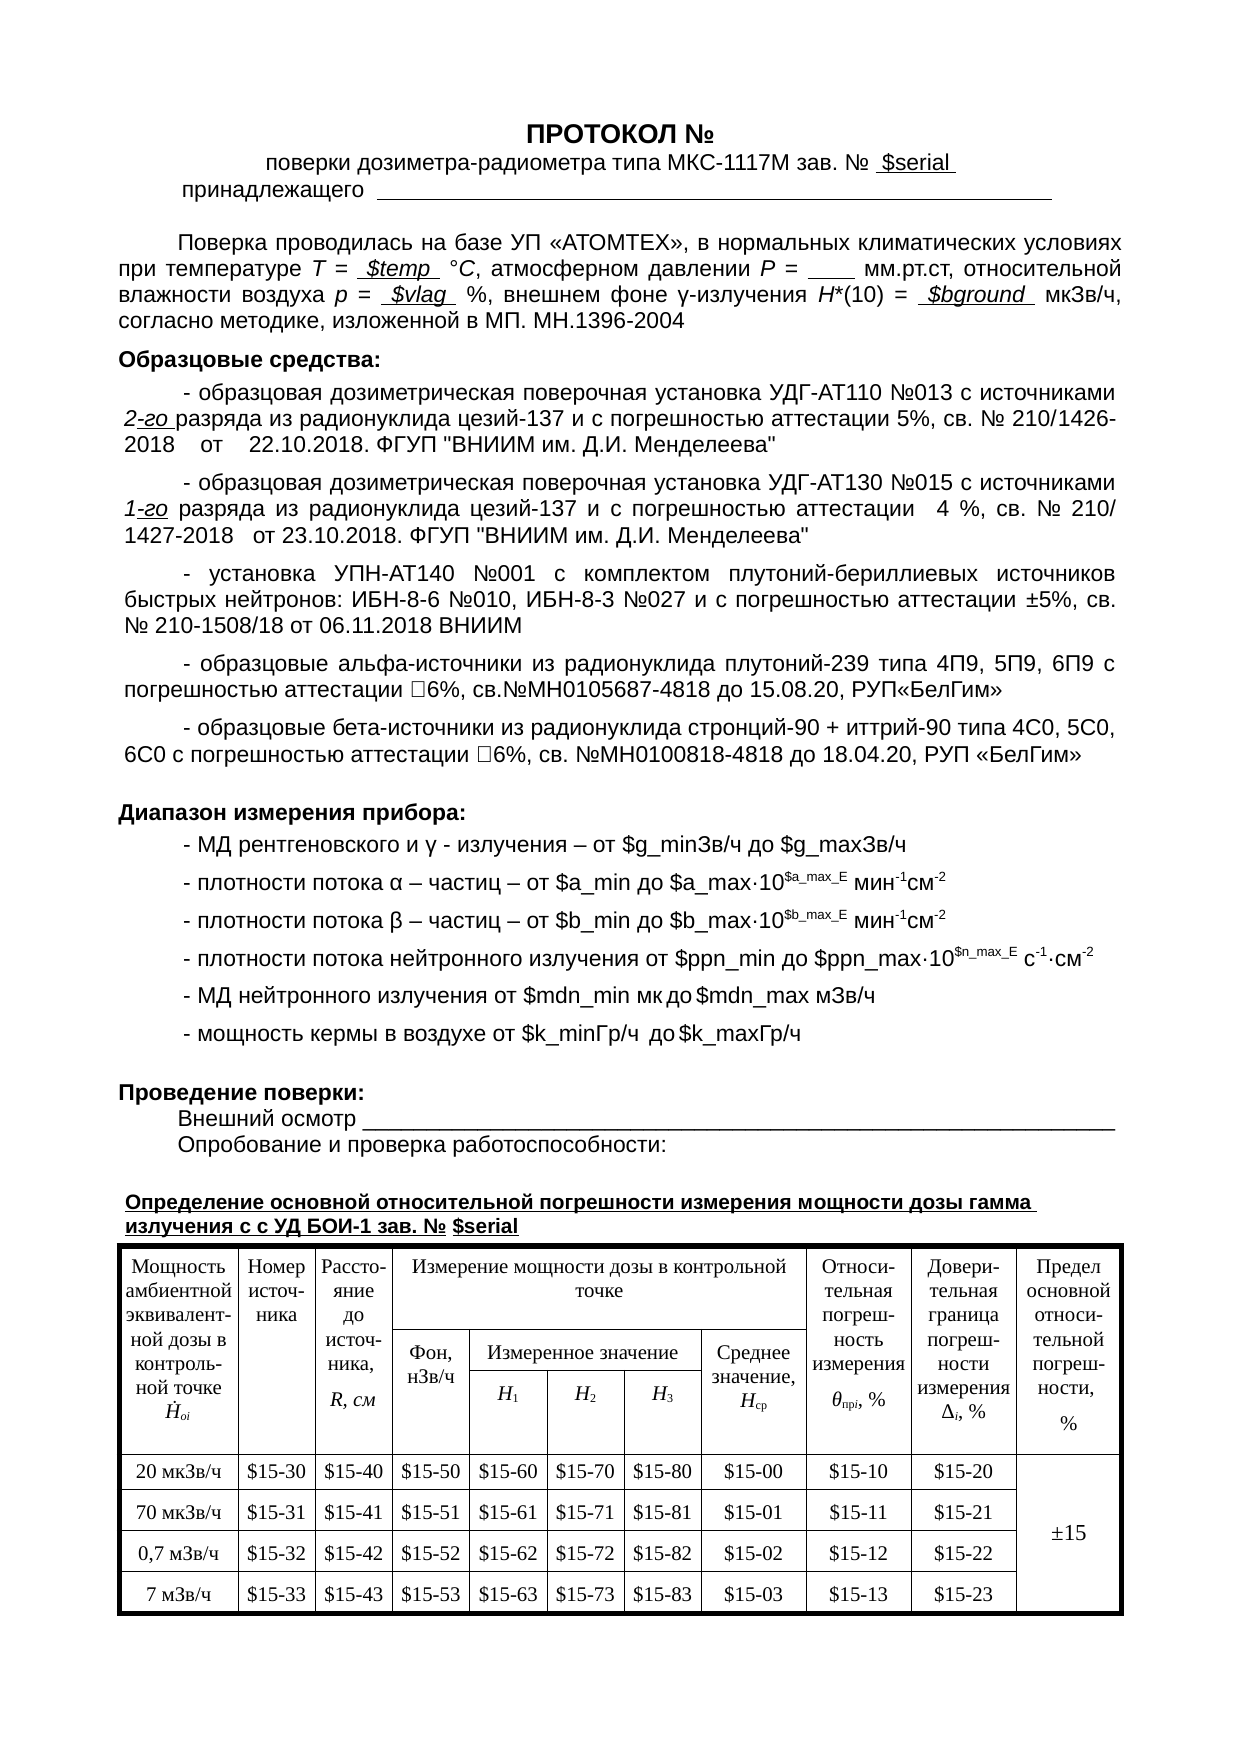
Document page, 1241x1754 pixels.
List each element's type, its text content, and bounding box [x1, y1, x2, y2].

table_cell $15-62 [470, 1531, 547, 1571]
table_cell $15-43 [316, 1572, 392, 1611]
table_cell $15-53 [393, 1572, 469, 1611]
table_cell Относи-тельная погреш-ность измерения θпрi, % [807, 1249, 911, 1453]
table_cell $15-82 [625, 1531, 701, 1571]
table_cell $15-23 [912, 1572, 1016, 1611]
table_header - мощность кермы в воздухе от $k_minГр/ч до $k_maxГр/ч [118, 1014, 1122, 1052]
table_cell $15-22 [912, 1531, 1016, 1571]
table_cell $15-21 [912, 1490, 1016, 1530]
table_cell Среднее значение, Hср [702, 1330, 806, 1453]
table_cell Рассто-яние до источ-ника, R, см [316, 1249, 392, 1453]
table_cell $15-11 [807, 1490, 911, 1530]
text Диапазон измерения прибора: [118, 799, 1149, 825]
table_cell $15-70 [548, 1455, 624, 1489]
table_cell $15-60 [470, 1455, 547, 1489]
table_cell $15-72 [548, 1531, 624, 1571]
text ПРОТОКОЛ № [118, 118, 1122, 149]
table_cell Мощность амбиентной эквивалент-ной дозы в контроль-ной точке Ḣoi [122, 1249, 238, 1453]
table_cell $15-02 [702, 1531, 806, 1571]
table_cell H1 [470, 1371, 547, 1453]
text поверки дозиметра-радиометра типа МКС-1117М зав. № $serial . [118, 149, 1122, 176]
table_cell $15-63 [470, 1572, 547, 1611]
table_cell $15-42 [316, 1531, 392, 1571]
table_cell $15-03 [702, 1572, 806, 1611]
table_header - плотности потока β – частиц – от $b_min до $b_max·10$b_max_E мин-1см-2 [118, 901, 1122, 939]
table_header - плотности потока α – частиц – от $a_min до $a_max·10$a_max_E мин-1см-2 [118, 863, 1122, 901]
table_header - образцовые бета-источники из радионуклида стронций-90 + иттрий-90 типа 4С0, 5С0, 6С0 с погрешностью аттестации 6%, св. №МН0100818-4818 до 18.04.20, РУП «БелГим» [118, 709, 1122, 773]
table_header Определение основной относительной погрешности измерения мощности дозы гамма излучения с с УД БОИ-1 зав. № $serial [119, 1184, 1121, 1243]
table_cell $15-51 [393, 1490, 469, 1530]
table_cell Номер источ-ника [239, 1249, 315, 1453]
text Опробование и проверка работоспособности: [118, 1131, 1122, 1158]
table_cell H3 [625, 1371, 701, 1453]
table_cell ±15 [1017, 1455, 1119, 1611]
table_cell Измерение мощности дозы в контрольной точке [393, 1249, 806, 1329]
table_cell 0,7 мЗв/ч [122, 1531, 238, 1571]
table_cell $15-71 [548, 1490, 624, 1530]
text принадлежащего . . [118, 176, 1122, 202]
text Внешний осмотр ___________________________________________________________ [118, 1105, 1122, 1131]
table_header - образцовая дозиметрическая поверочная установка УДГ-АТ110 №013 с источниками 2-го разряда из радионуклида цезий-137 и с погрешностью аттестации 5%, св. № 210/1426-2018 от 22.10.2018. ФГУП "ВНИИМ им. Д.И. Менделеева" [118, 373, 1122, 463]
table_header - МД нейтронного излучения от $mdn_min мк до $mdn_max мЗв/ч [118, 977, 1122, 1014]
table_cell $15-30 [239, 1455, 315, 1489]
table_cell $15-13 [807, 1572, 911, 1611]
table_cell $15-31 [239, 1490, 315, 1530]
table_cell $15-20 [912, 1455, 1016, 1489]
table_cell $15-41 [316, 1490, 392, 1530]
table_cell $15-50 [393, 1455, 469, 1489]
text Проведение поверки: [118, 1078, 1122, 1105]
table_cell $15-10 [807, 1455, 911, 1489]
table_header - образцовая дозиметрическая поверочная установка УДГ-АТ130 №015 с источниками 1-го разряда из радионуклида цезий-137 и с погрешностью аттестации 4 %, св. № 210/ 1427-2018 от 23.10.2018. ФГУП "ВНИИМ им. Д.И. Менделеева" [118, 463, 1122, 554]
table_header - МД рентгеновского и γ - излучения – от $g_minЗв/ч до $g_maxЗв/ч [118, 825, 1122, 863]
table_cell Предел основной относи-тельной погреш-ности, % [1017, 1249, 1119, 1453]
table_cell $15-40 [316, 1455, 392, 1489]
table_cell $15-80 [625, 1455, 701, 1489]
table_cell $15-12 [807, 1531, 911, 1571]
table_cell $15-73 [548, 1572, 624, 1611]
table_cell $15-83 [625, 1572, 701, 1611]
table_cell 7 мЗв/ч [122, 1572, 238, 1611]
table_cell Фон, нЗв/ч [393, 1330, 469, 1453]
table_cell $15-01 [702, 1490, 806, 1530]
table_cell Измеренное значение [470, 1330, 701, 1370]
text Образцовые средства: [118, 346, 1122, 373]
table_cell $15-61 [470, 1490, 547, 1530]
table_cell $15-00 [702, 1455, 806, 1489]
table_header - плотности потока нейтронного излучения от $ppn_min до $ppn_max·10$n_max_E с-1·см-2 [118, 939, 1122, 977]
table_cell $15-52 [393, 1531, 469, 1571]
table_header - образцовые альфа-источники из радионуклида плутоний-239 типа 4П9, 5П9, 6П9 с погрешностью аттестации 6%, св.№МН0105687-4818 до 15.08.20, РУП«БелГим» [118, 644, 1122, 708]
table_cell 20 мкЗв/ч [122, 1455, 238, 1489]
table_cell $15-33 [239, 1572, 315, 1611]
table_cell 70 мкЗв/ч [122, 1490, 238, 1530]
table_cell Довери-тельная граница погреш-ности измерения Δi, % [912, 1249, 1016, 1453]
table_cell $15-81 [625, 1490, 701, 1530]
text Поверка проводилась на базе УП «АТОМТЕХ», в нормальных климатических условиях при температуре Т = $temp °С, атмосферном давлении Р = мм.рт.ст, относительной влажности воздуха р = $vlag %, внешнем фоне γ-излучения H*(10) = $bground мкЗв/ч, согласно методике, изложенной в МП. МН.1396-2004 [118, 228, 1122, 334]
table_cell $15-32 [239, 1531, 315, 1571]
table_cell H2 [548, 1371, 624, 1453]
table_header - установка УПН-АТ140 №001 с комплектом плутоний-бериллиевых источников быстрых нейтронов: ИБН-8-6 №010, ИБН-8-3 №027 и с погрешностью аттестации ±5%, св. № 210-1508/18 от 06.11.2018 ВНИИМ [118, 554, 1122, 644]
